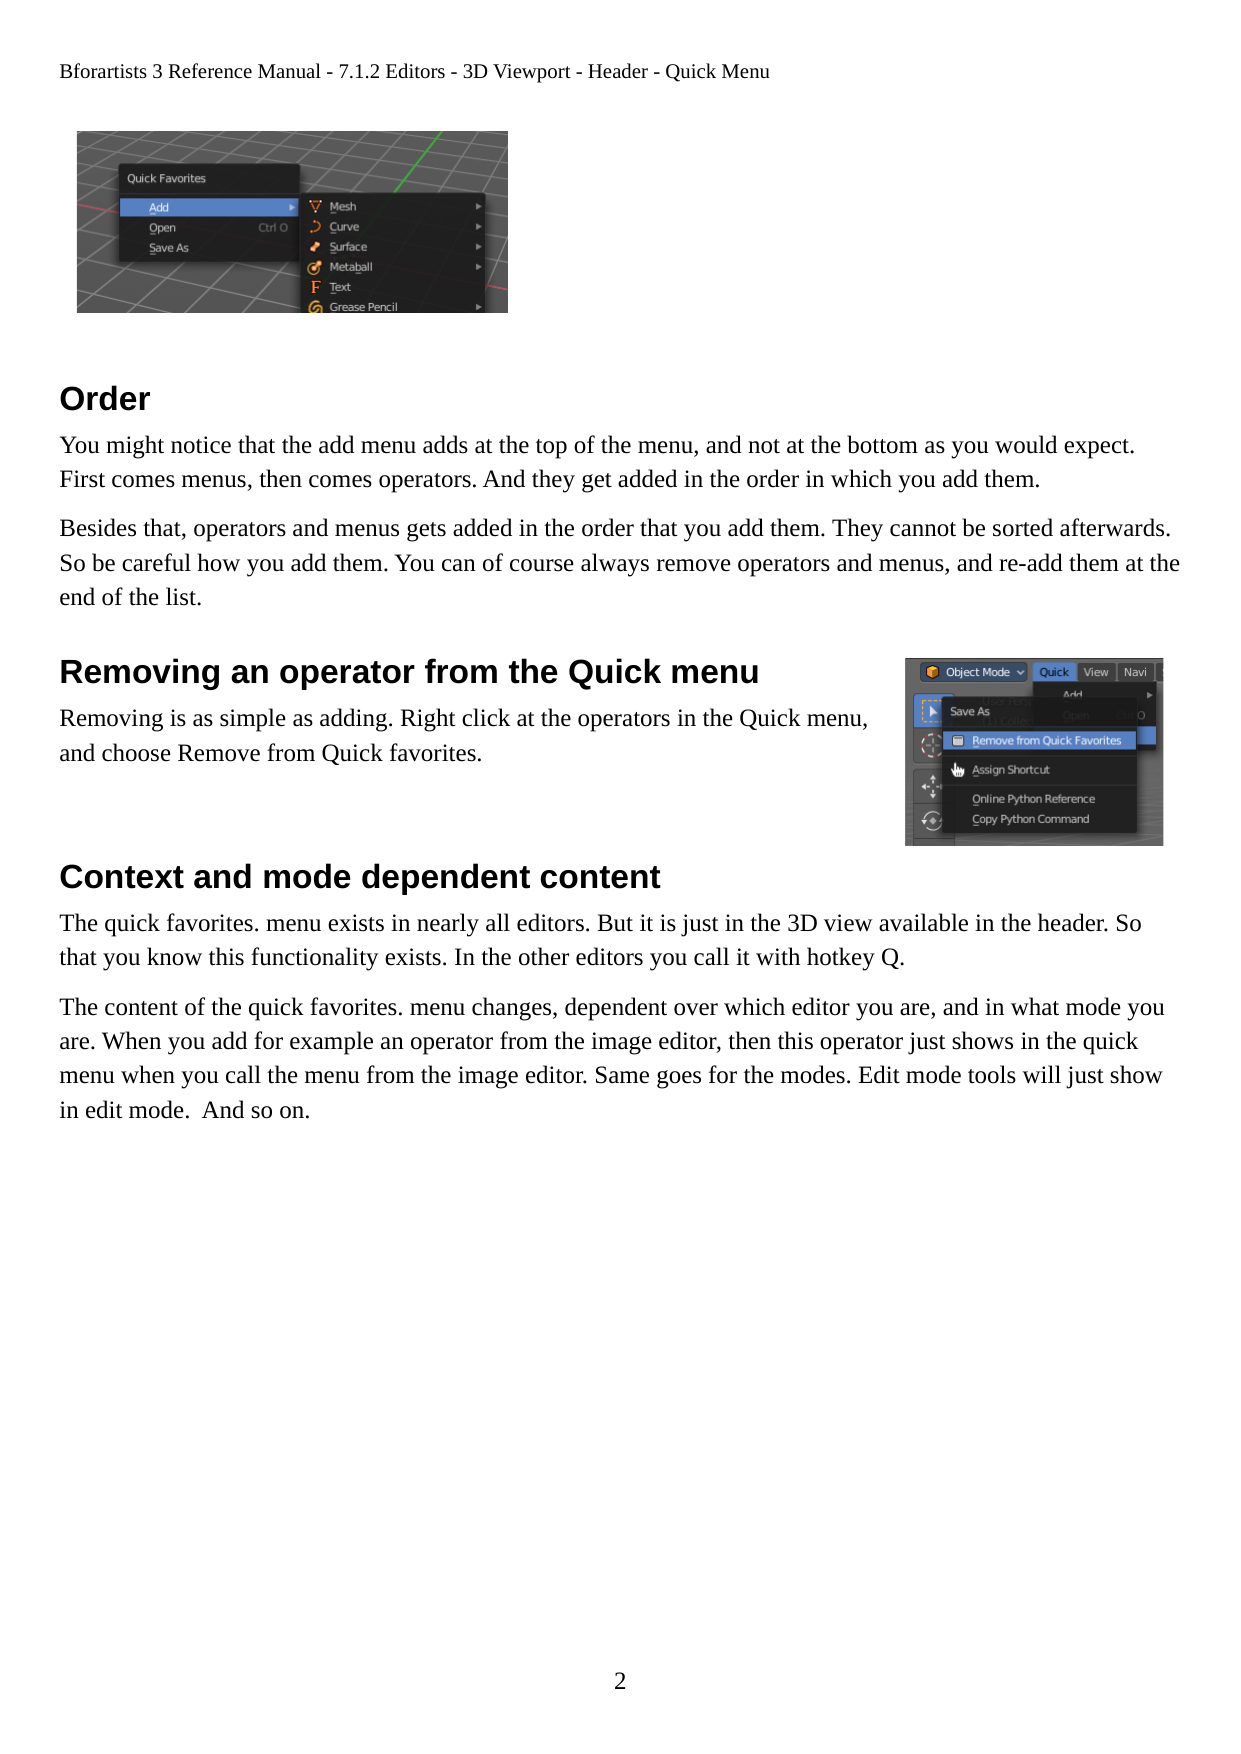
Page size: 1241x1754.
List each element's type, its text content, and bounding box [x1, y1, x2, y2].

subtitle Removing an operator from the Quick menu [59, 652, 1181, 691]
text The content of the quick favorites. menu changes, dependent over which editor you are, and in what mode you are. When you add for example an operator from the image editor, then this operator just shows in the quick menu when you call the menu from the image editor. Same goes for the modes. Edit mode tools will just show in edit mode. And so on. [59, 992, 1181, 1124]
picture [905, 658, 1164, 846]
subtitle Order [59, 379, 1181, 417]
text You might notice that the add menu adds at the top of the menu, and not at the bottom as you would expect. First comes menus, then comes operators. And they get added in the order in which you add them. [59, 430, 1181, 493]
text Besides that, operators and menus gets added in the order that you add them. They cannot be sorted afterwards. So be careful how you add them. You can of course always remove operators and menus, and re-add them at the end of the list. [59, 513, 1181, 611]
subtitle Context and mode dependent content [59, 857, 1181, 896]
text Removing is as simple as adding. Right click at the operators in the Quick menu, and choose Remove from Quick favorites. [59, 703, 905, 767]
picture [76, 131, 508, 313]
text The quick favorites. menu exists in nearly all editors. But it is just in the 3D view available in the header. So that you know this functionality exists. In the other editors you call it with hotkey Q. [59, 908, 1181, 971]
